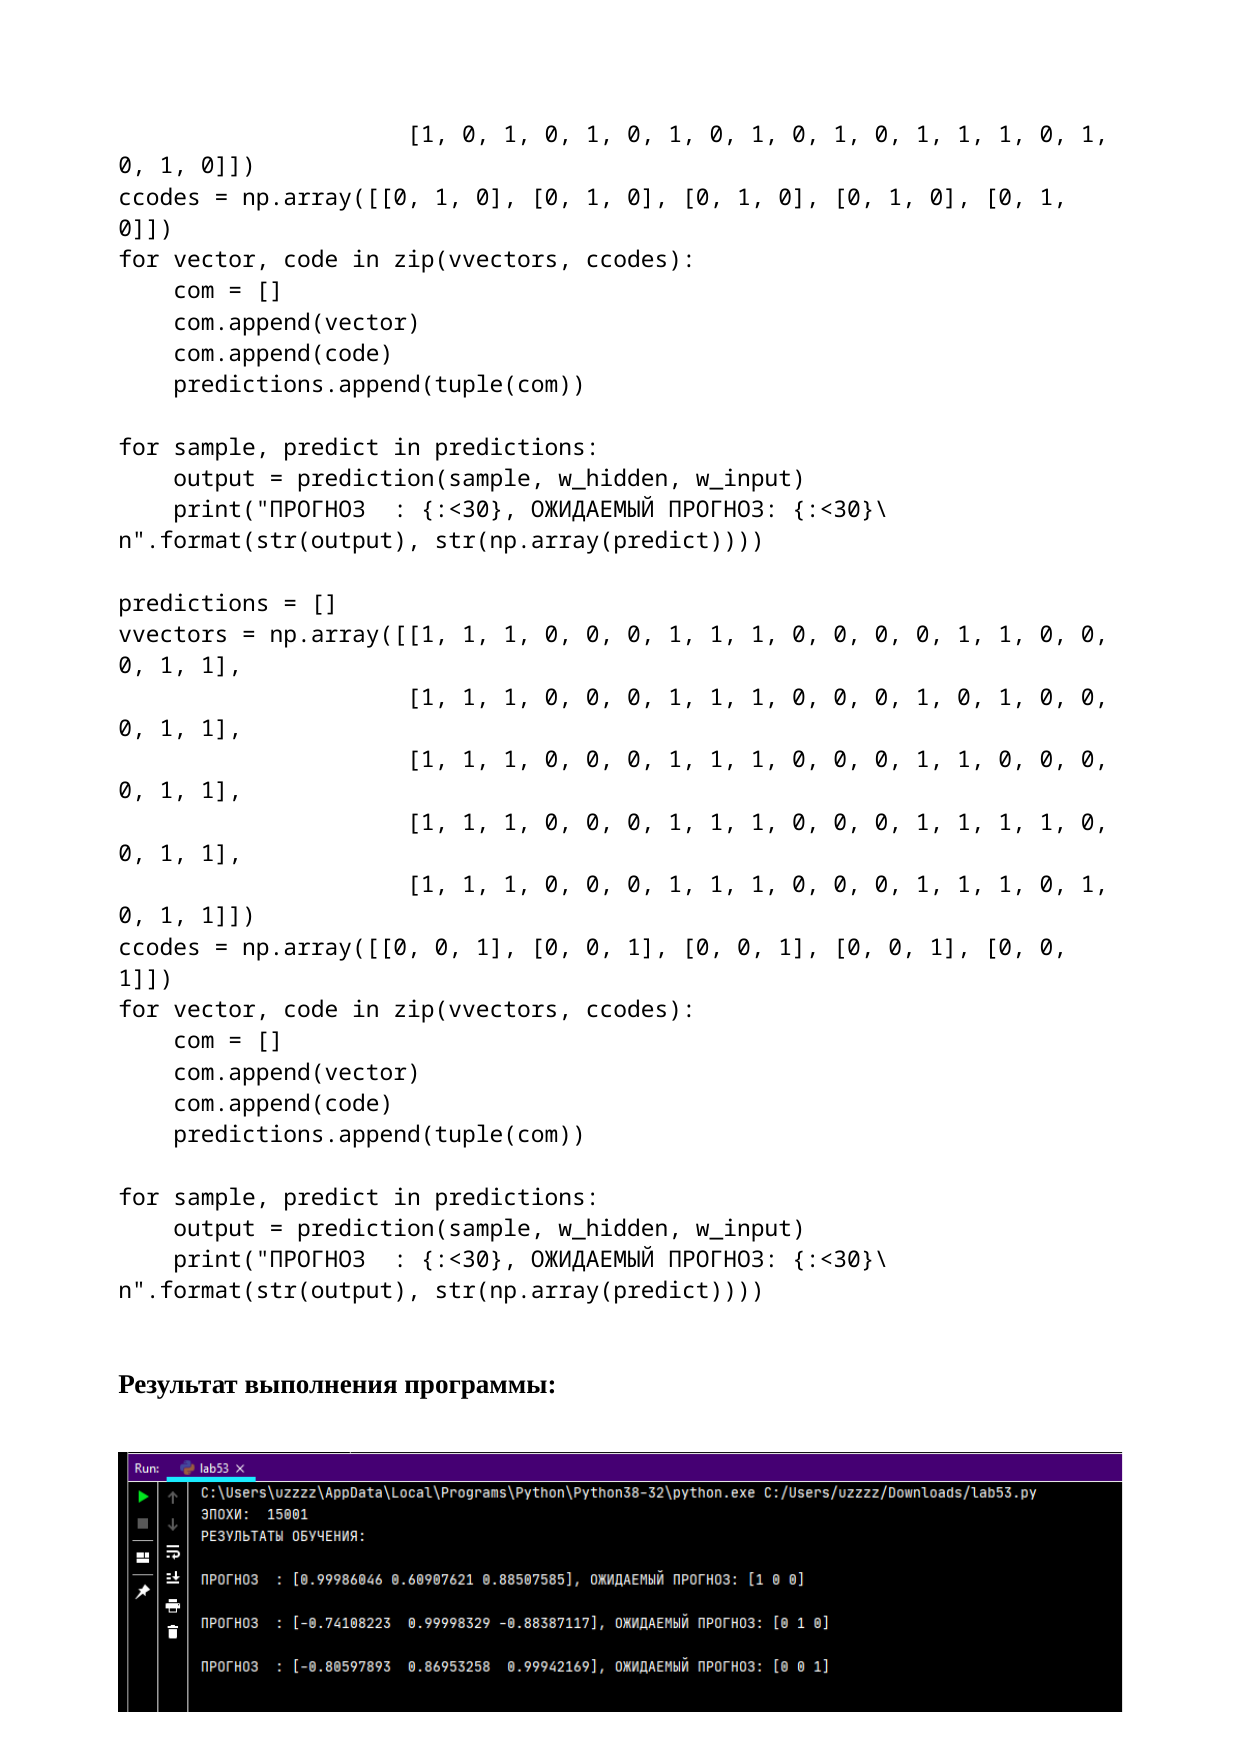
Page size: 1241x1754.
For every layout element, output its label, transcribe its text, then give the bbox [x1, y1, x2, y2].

text predictions.append(tuple(com)) [118, 1118, 1122, 1149]
text com.append(code) [118, 337, 1122, 368]
text com.append(vector) [118, 1056, 1122, 1087]
text com.append(code) [118, 1087, 1122, 1118]
text Результат выполнения программы: [118, 1368, 1122, 1399]
text print("ПРОГНОЗ : {:<30}, ОЖИДАЕМЫЙ ПРОГНОЗ: {:<30}\n".format(str(output), str(np.array(predict)))) [118, 1243, 1122, 1306]
text for vector, code in zip(vvectors, ccodes): [118, 243, 1122, 274]
text com = [] [118, 1024, 1122, 1056]
text [1, 1, 1, 0, 0, 0, 1, 1, 1, 0, 0, 0, 1, 1, 1, 1, 0, 0, 1, 1], [118, 806, 1122, 868]
text output = prediction(sample, w_hidden, w_input) [118, 1212, 1122, 1243]
text output = prediction(sample, w_hidden, w_input) [118, 462, 1122, 493]
text for sample, predict in predictions: [118, 1181, 1122, 1212]
text [1, 1, 1, 0, 0, 0, 1, 1, 1, 0, 0, 0, 1, 0, 1, 0, 0, 0, 1, 1], [118, 681, 1122, 743]
text for sample, predict in predictions: [118, 431, 1122, 462]
text ccodes = np.array([[0, 0, 1], [0, 0, 1], [0, 0, 1], [0, 0, 1], [0, 0, 1]]) [118, 931, 1122, 993]
text ccodes = np.array([[0, 1, 0], [0, 1, 0], [0, 1, 0], [0, 1, 0], [0, 1, 0]]) [118, 181, 1122, 243]
text for vector, code in zip(vvectors, ccodes): [118, 993, 1122, 1024]
text [1, 1, 1, 0, 0, 0, 1, 1, 1, 0, 0, 0, 1, 1, 1, 0, 1, 0, 1, 1]]) [118, 868, 1122, 931]
text [1, 0, 1, 0, 1, 0, 1, 0, 1, 0, 1, 0, 1, 1, 1, 0, 1, 0, 1, 0]]) [118, 118, 1122, 181]
text [1, 1, 1, 0, 0, 0, 1, 1, 1, 0, 0, 0, 1, 1, 0, 0, 0, 0, 1, 1], [118, 743, 1122, 806]
picture [118, 1452, 1123, 1712]
text print("ПРОГНОЗ : {:<30}, ОЖИДАЕМЫЙ ПРОГНОЗ: {:<30}\n".format(str(output), str(np.array(predict)))) [118, 493, 1122, 556]
text vvectors = np.array([[1, 1, 1, 0, 0, 0, 1, 1, 1, 0, 0, 0, 0, 1, 1, 0, 0, 0, 1, 1], [118, 618, 1122, 681]
text predictions.append(tuple(com)) [118, 368, 1122, 399]
text predictions = [] [118, 587, 1122, 618]
text com = [] [118, 274, 1122, 306]
text com.append(vector) [118, 306, 1122, 337]
